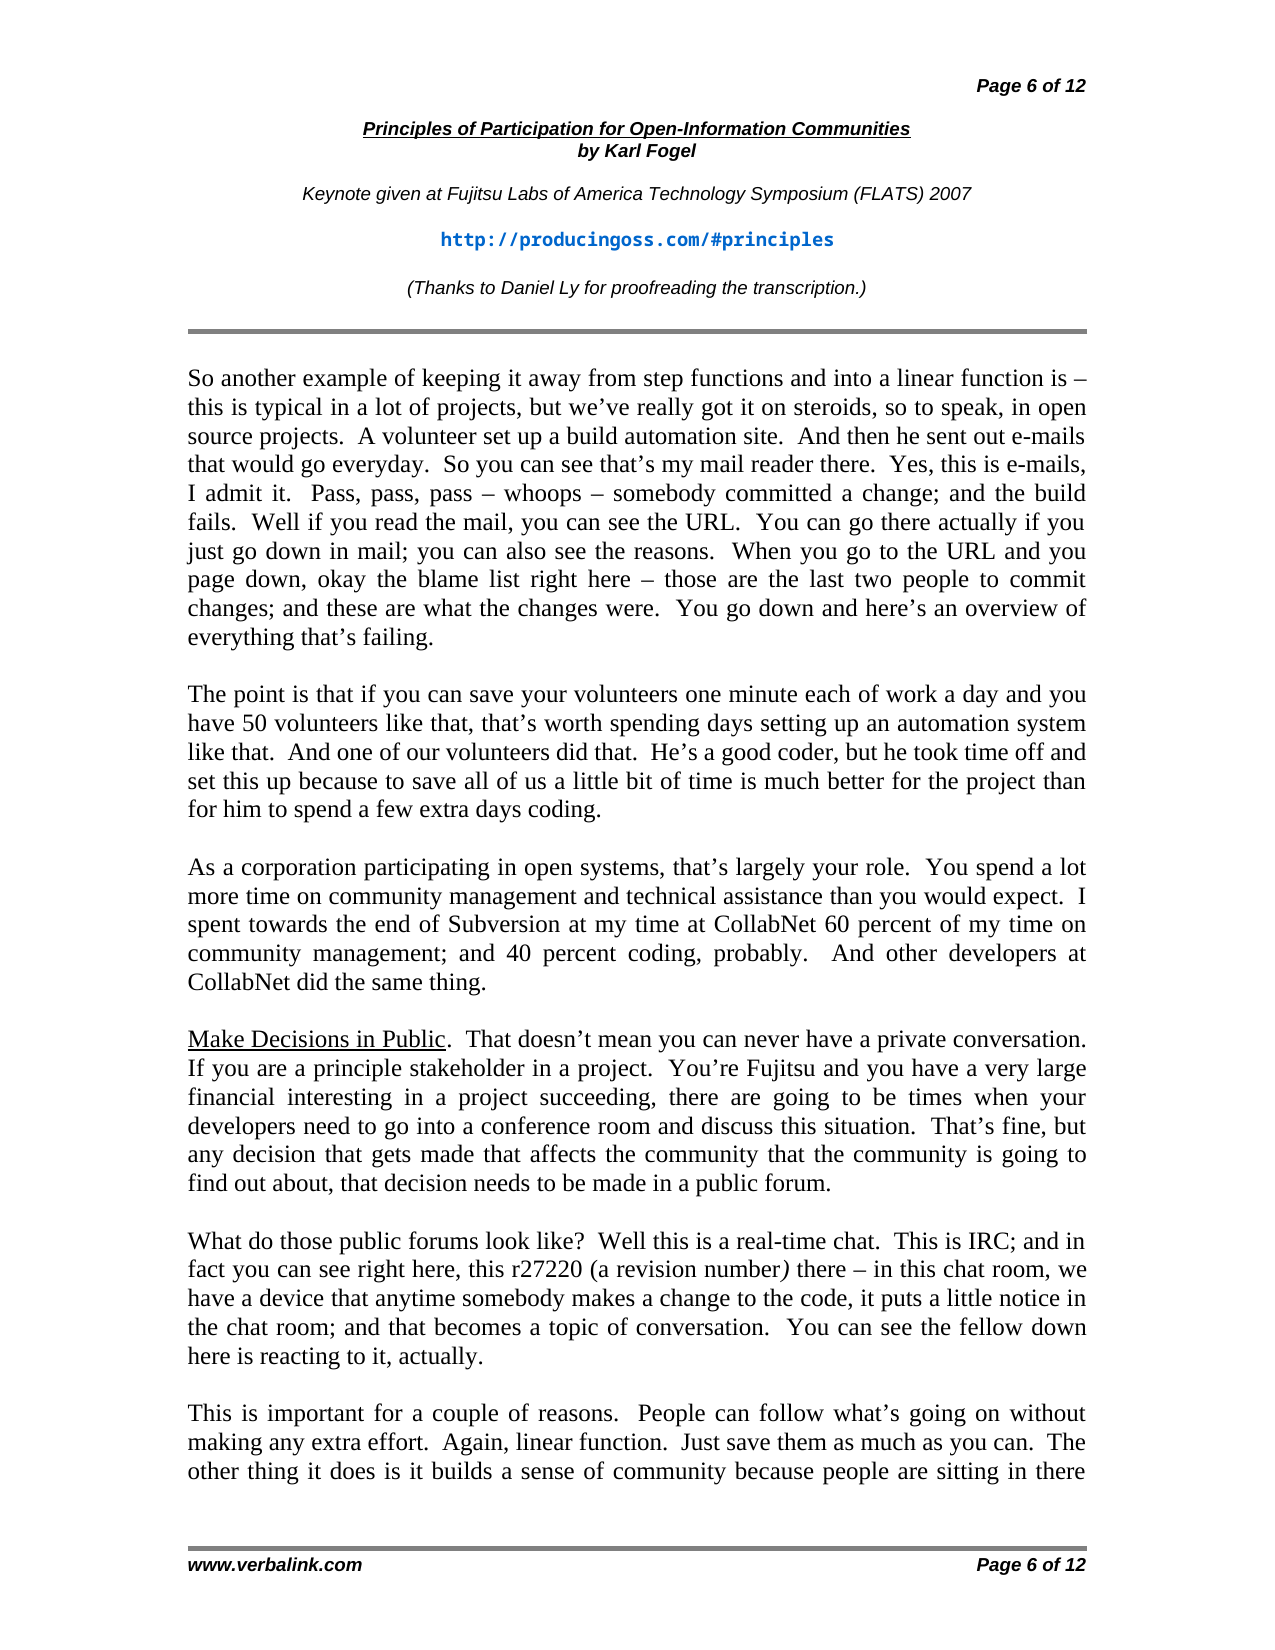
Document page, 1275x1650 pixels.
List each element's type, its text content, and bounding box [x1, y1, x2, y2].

text The point is that if you can save your volunteers one minute each of work a day and you have 50 volunteers like that, that’s worth spending days setting up an automation system like that. And one of our volunteers did that. He’s a good coder, but he took time off and set this up because to save all of us a little bit of time is much better for the project than for him to spend a few extra days coding. [187, 679, 1087, 823]
text This is important for a couple of reasons. People can follow what’s going on without making any extra effort. Again, linear function. Just save them as much as you can. The other thing it does is it builds a sense of community because people are sitting in there [187, 1398, 1087, 1484]
text As a corporation participating in open systems, that’s largely your role. You spend a lot more time on community management and technical assistance than you would expect. I spent towards the end of Subversion at my time at CollabNet 60 percent of my time on community management; and 40 percent coding, probably. And other developers at CollabNet did the same thing. [187, 852, 1087, 996]
text What do those public forums look like? Well this is a real-time chat. This is IRC; and in fact you can see right here, this r27220 (a revision number) there – in this chat room, we have a device that anytime somebody makes a change to the code, it puts a little notice in the chat room; and that becomes a topic of conversation. You can see the fellow down here is reacting to it, actually. [187, 1226, 1087, 1369]
text Make Decisions in Public. That doesn’t mean you can never have a private conversation. If you are a principle stakeholder in a project. You’re Fujitsu and you have a very large financial interesting in a project succeeding, there are going to be times when your developers need to go into a conference room and discuss this situation. That’s fine, but any decision that gets made that affects the community that the community is going to find out about, that decision needs to be made in a public forum. [187, 1024, 1087, 1197]
text So another example of keeping it away from step functions and into a linear function is – this is typical in a lot of projects, but we’ve really got it on steroids, so to speak, in open source projects. A volunteer set up a build automation site. And then he sent out e-mails that would go everyday. So you can see that’s my mail reader there. Yes, this is e-mails, I admit it. Pass, pass, pass – whoops – somebody committed a change; and the build fails. Well if you read the mail, you can see the URL. You can go there actually if you just go down in mail; you can also see the reasons. When you go to the URL and you page down, okay the blame list right here – those are the last two people to commit changes; and these are what the changes were. You go down and here’s an overview of everything that’s failing. [187, 363, 1087, 651]
